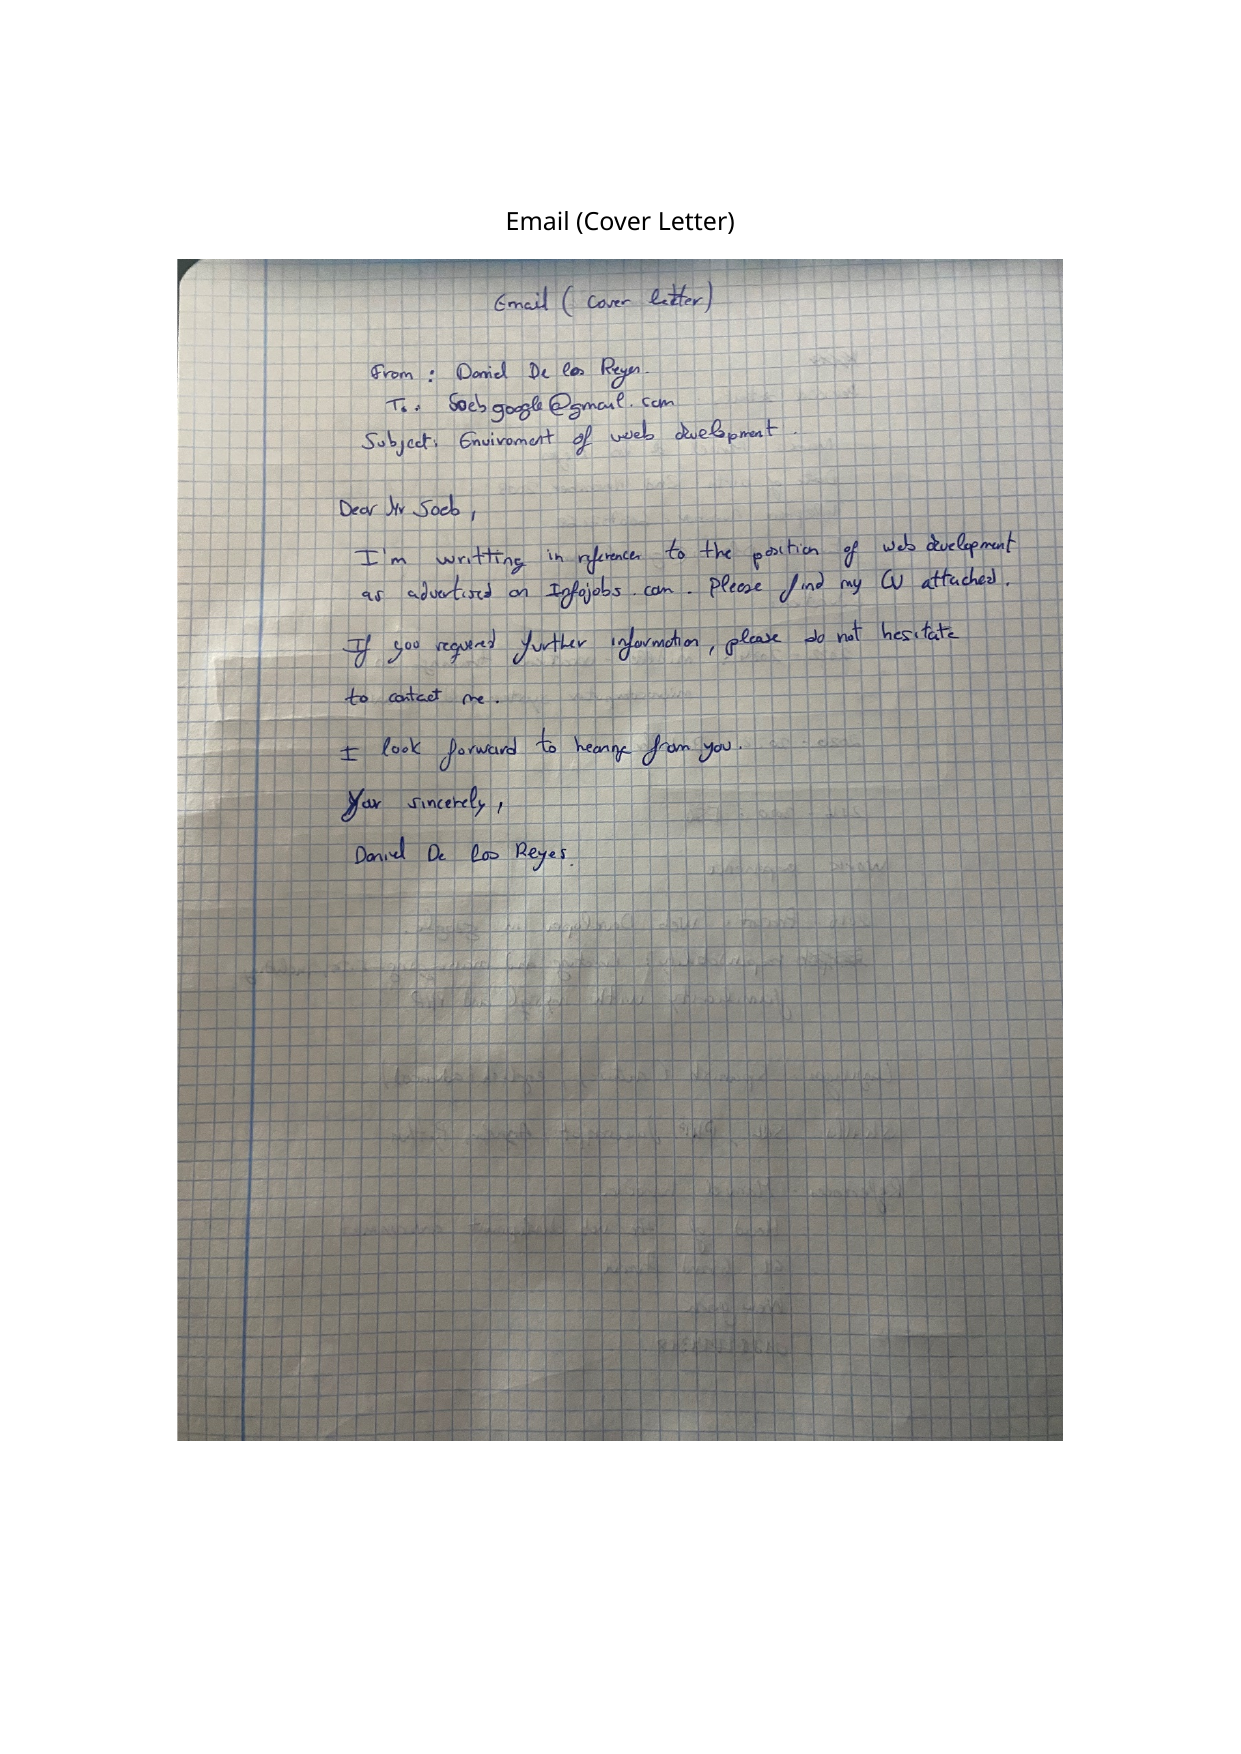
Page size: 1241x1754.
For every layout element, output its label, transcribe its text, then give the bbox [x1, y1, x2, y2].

text Email (Cover Letter) [177, 203, 1063, 237]
